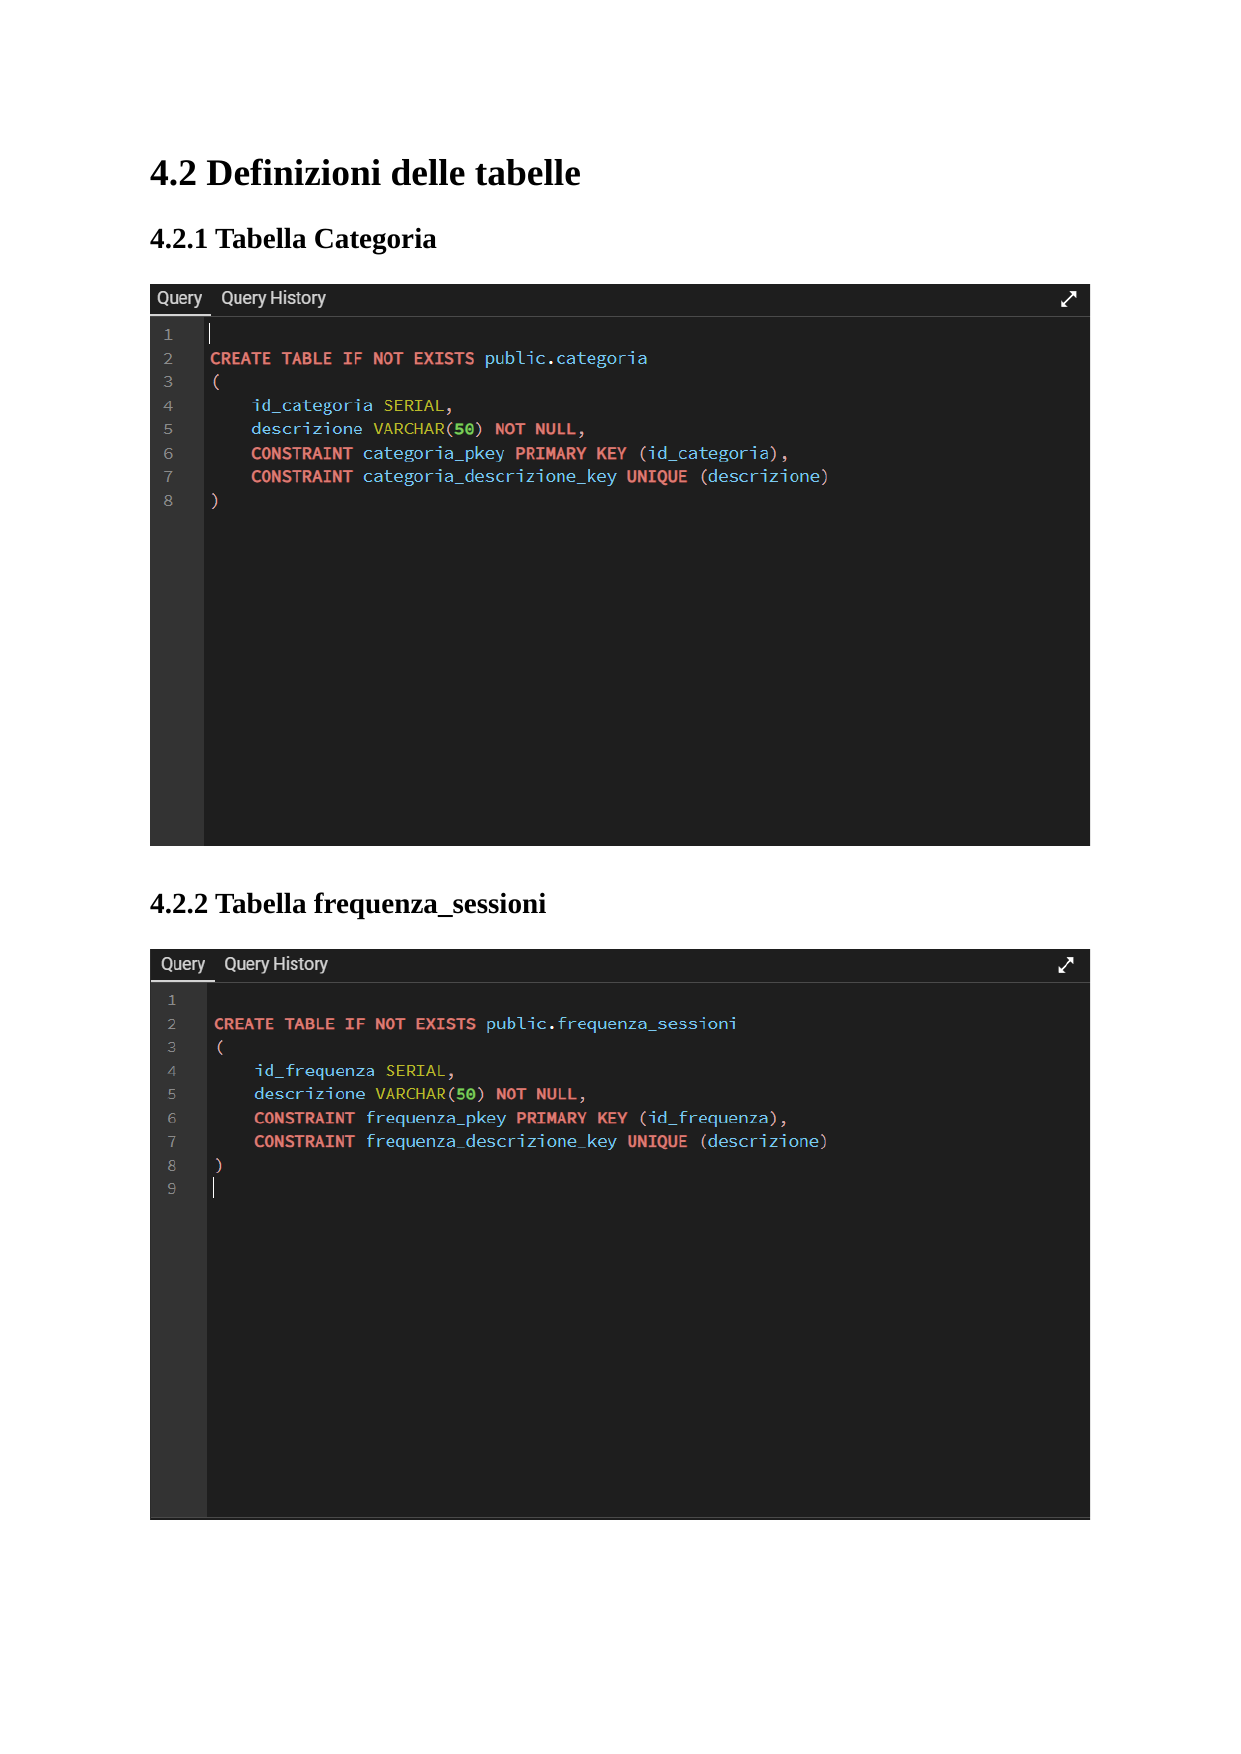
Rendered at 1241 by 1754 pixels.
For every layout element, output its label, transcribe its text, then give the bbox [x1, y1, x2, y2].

text 4.2.1 Tabella Categoria [150, 214, 1090, 255]
picture [150, 949, 1091, 1520]
picture [150, 284, 1091, 846]
text 4.2 Definizioni delle tabelle [150, 150, 1090, 193]
text 4.2.2 Tabella frequenza_sessioni [150, 846, 1090, 920]
